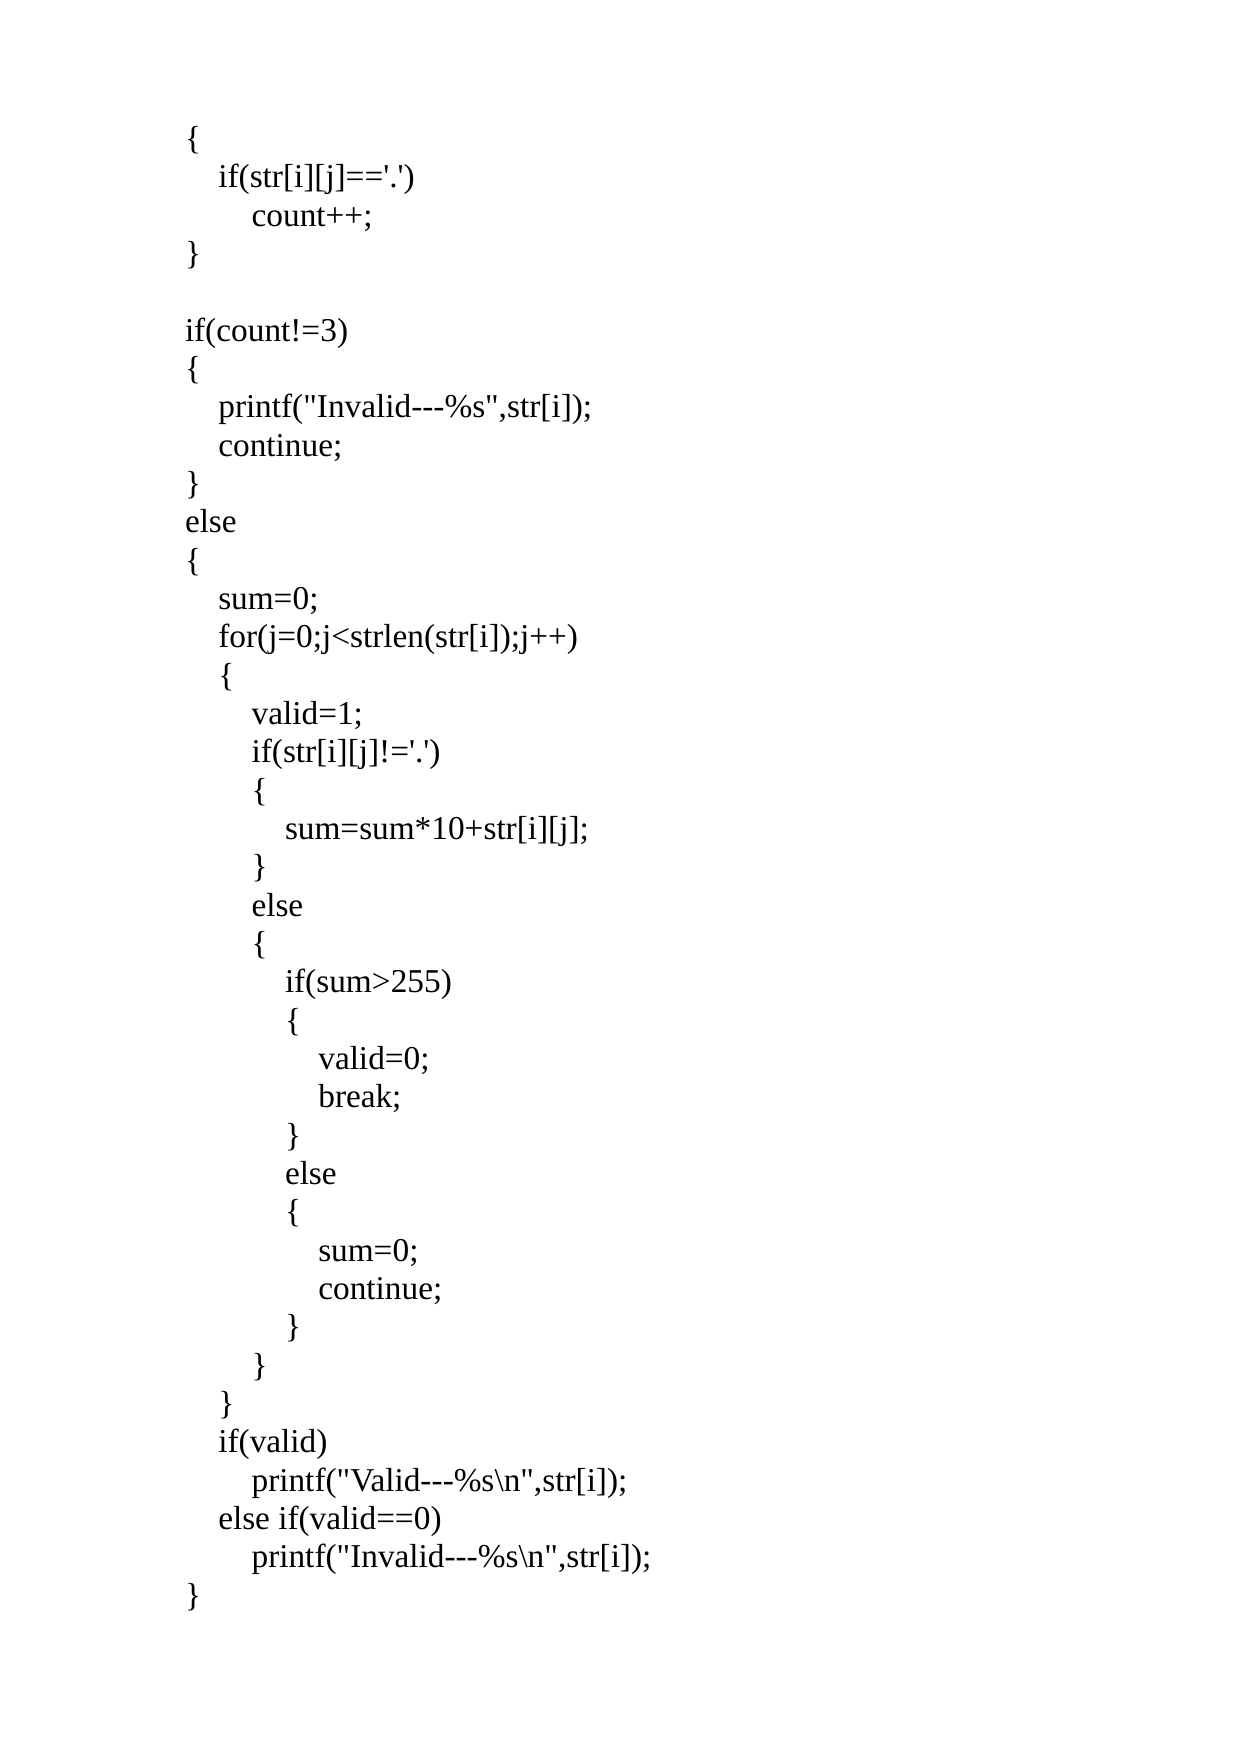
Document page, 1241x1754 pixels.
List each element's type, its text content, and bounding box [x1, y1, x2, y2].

text } [118, 1345, 1122, 1383]
text } [118, 1115, 1122, 1153]
text } [118, 463, 1122, 501]
text else [118, 501, 1122, 540]
text } [118, 846, 1122, 885]
text sum=0; [118, 1230, 1122, 1268]
text count++; [118, 195, 1122, 233]
text printf("Invalid---%s\n",str[i]); [118, 1536, 1122, 1575]
text { [118, 923, 1122, 961]
text sum=0; [118, 578, 1122, 616]
text } [118, 233, 1122, 271]
text { [118, 655, 1122, 693]
text { [118, 1000, 1122, 1038]
text if(sum>255) [118, 961, 1122, 1000]
text else [118, 885, 1122, 923]
text } [118, 1383, 1122, 1421]
text for(j=0;j<strlen(str[i]);j++) [118, 616, 1122, 655]
text if(valid) [118, 1421, 1122, 1460]
text continue; [118, 1268, 1122, 1306]
text break; [118, 1076, 1122, 1115]
text } [118, 1306, 1122, 1345]
text { [118, 540, 1122, 578]
text else if(valid==0) [118, 1498, 1122, 1536]
text { [118, 118, 1122, 156]
text { [118, 1191, 1122, 1230]
text continue; [118, 425, 1122, 463]
text printf("Valid---%s\n",str[i]); [118, 1460, 1122, 1498]
text if(str[i][j]=='.') [118, 156, 1122, 195]
text { [118, 348, 1122, 386]
text printf("Invalid---%s",str[i]); [118, 386, 1122, 425]
text } [118, 1575, 1122, 1613]
text sum=sum*10+str[i][j]; [118, 808, 1122, 846]
text if(str[i][j]!='.') [118, 731, 1122, 770]
text else [118, 1153, 1122, 1191]
text if(count!=3) [118, 310, 1122, 348]
text valid=0; [118, 1038, 1122, 1076]
text { [118, 770, 1122, 808]
text valid=1; [118, 693, 1122, 731]
